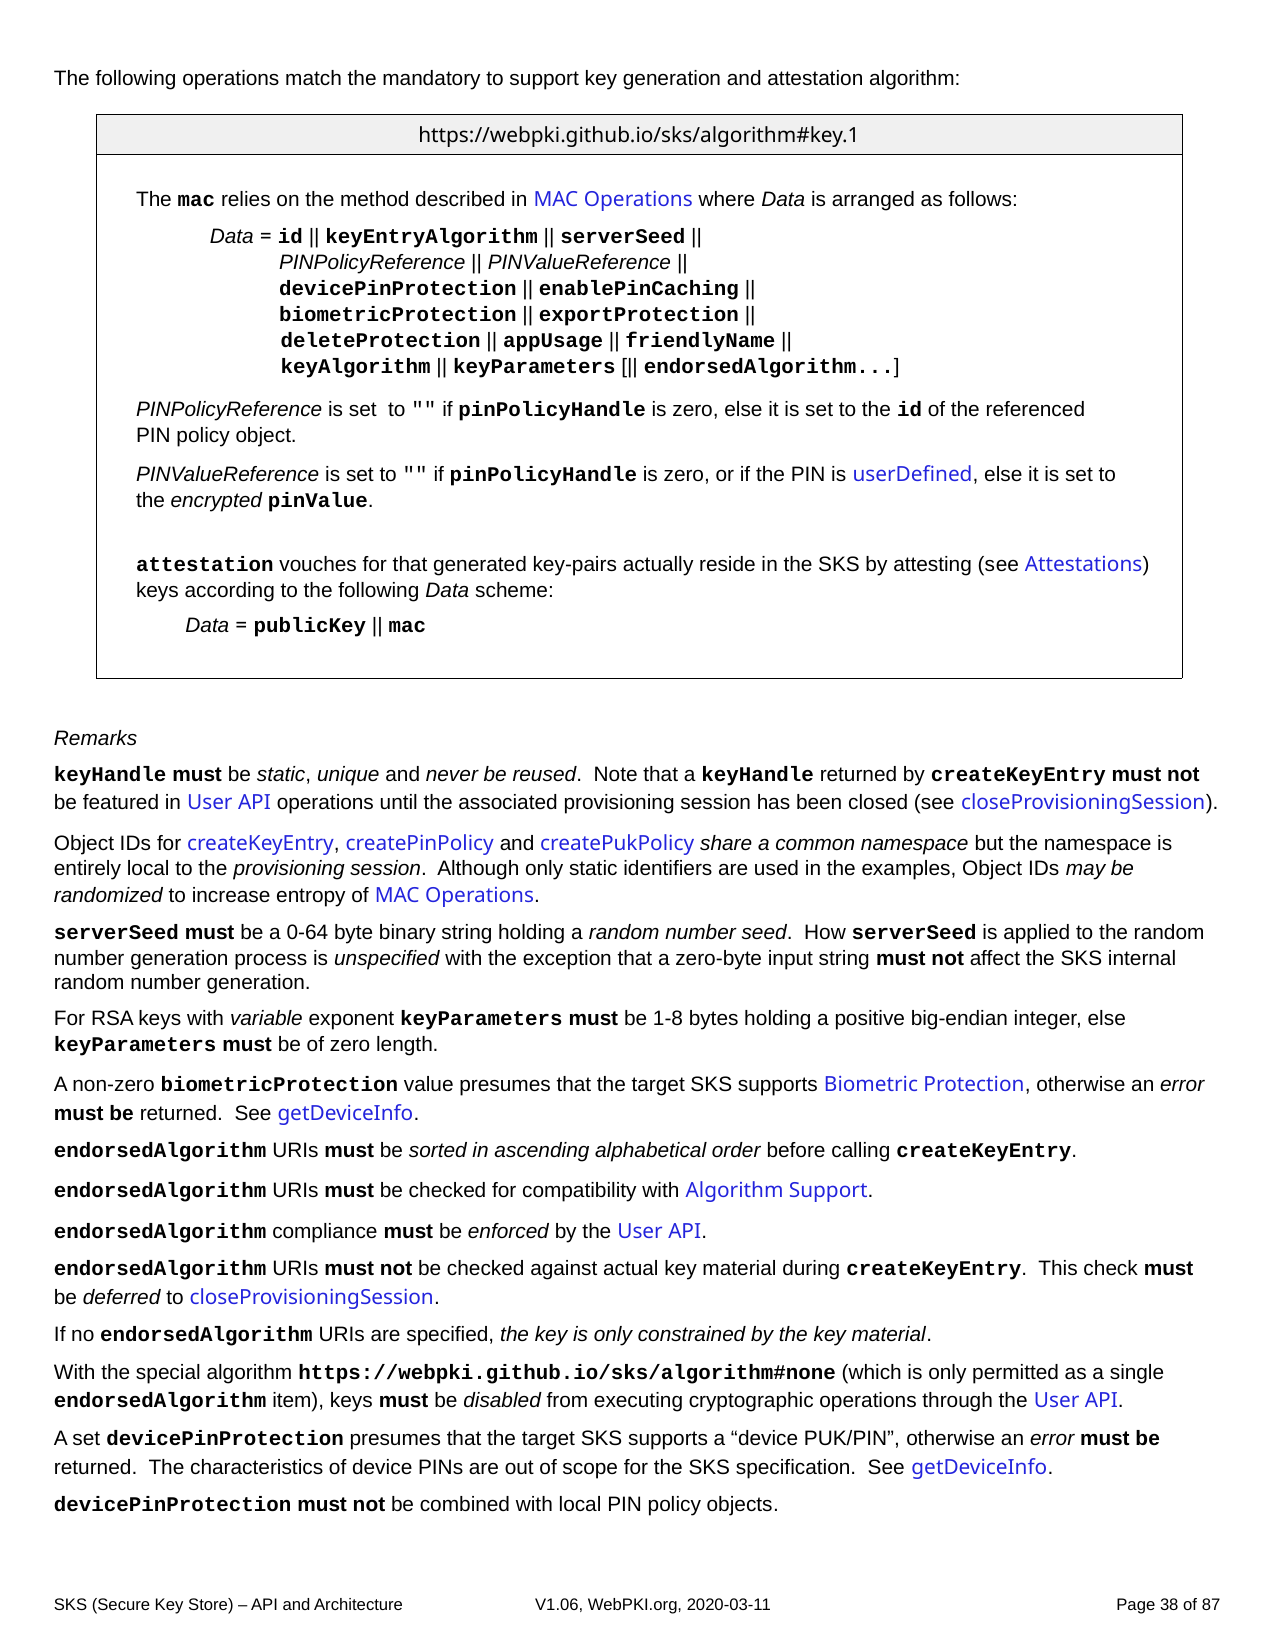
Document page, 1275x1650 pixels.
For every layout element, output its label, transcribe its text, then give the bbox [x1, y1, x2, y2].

text keyHandle must be static, unique and never be reused. Note that a keyHandle returned by createKeyEntry must not be featured in User API operations until the associated provisioning session has been closed (see closeProvisioningSession). [54, 762, 1221, 816]
text A non-zero biometricProtection value presumes that the target SKS supports Biometric Protection, otherwise an error must be returned. See getDeviceInfo. [54, 1069, 1221, 1126]
text With the special algorithm https://webpki.github.io/sks/algorithm#none (which is only permitted as a single endorsedAlgorithm item), keys must be disabled from executing cryptographic operations through the User API. [54, 1360, 1221, 1414]
text Remarks [54, 726, 1221, 750]
text endorsedAlgorithm compliance must be enforced by the User API. [54, 1216, 1221, 1244]
text Object IDs for createKeyEntry, createPinPolicy and createPukPolicy share a common namespace but the namespace is entirely local to the provisioning session. Although only static identifiers are used in the examples, Object IDs may be randomized to increase entropy of MAC Operations. [54, 828, 1221, 908]
text A set devicePinProtection presumes that the target SKS supports a “device PUK/PIN”, otherwise an error must be returned. The characteristics of device PINs are out of scope for the SKS specification. See getDeviceInfo. [54, 1426, 1221, 1480]
text endorsedAlgorithm URIs must not be checked against actual key material during createKeyEntry. This check must be deferred to closeProvisioningSession. [54, 1256, 1221, 1310]
text The following operations match the mandatory to support key generation and attestation algorithm: [54, 66, 1221, 90]
table_header https://webpki.github.io/sks/algorithm#key.1 [97, 115, 1182, 154]
table_cell The mac relies on the method described in MAC Operations where Data is arranged as follows: Data = id || keyEntryAlgorithm || serverSeed || PINPolicyReference || PINValueReference || devicePinProtection || enablePinCaching || biometricProtection || exportProtection || deleteProtection || appUsage || friendlyName || keyAlgorithm || keyParameters [|| endorsedAlgorithm...] PINPolicyReference is set to "" if pinPolicyHandle is zero, else it is set to the id of the referenced PIN policy object. PINValueReference is set to "" if pinPolicyHandle is zero, or if the PIN is userDefined, else it is set to the encrypted pinValue. attestation vouches for that generated key-pairs actually reside in the SKS by attesting (see Attestations) keys according to the following Data scheme: Data = publicKey || mac [97, 155, 1182, 678]
text serverSeed must be a 0-64 byte binary string holding a random number seed. How serverSeed is applied to the random number generation process is unspecified with the exception that a zero-byte input string must not affect the SKS internal random number generation. [54, 920, 1221, 994]
text For RSA keys with variable exponent keyParameters must be 1-8 bytes holding a positive big-endian integer, else keyParameters must be of zero length. [54, 1006, 1221, 1057]
text endorsedAlgorithm URIs must be sorted in ascending alphabetical order before calling createKeyEntry. [54, 1138, 1221, 1164]
text devicePinProtection must not be combined with local PIN policy objects. [54, 1492, 1221, 1518]
text endorsedAlgorithm URIs must be checked for compatibility with Algorithm Support. [54, 1176, 1221, 1204]
text If no endorsedAlgorithm URIs are specified, the key is only constrained by the key material. [54, 1322, 1221, 1348]
